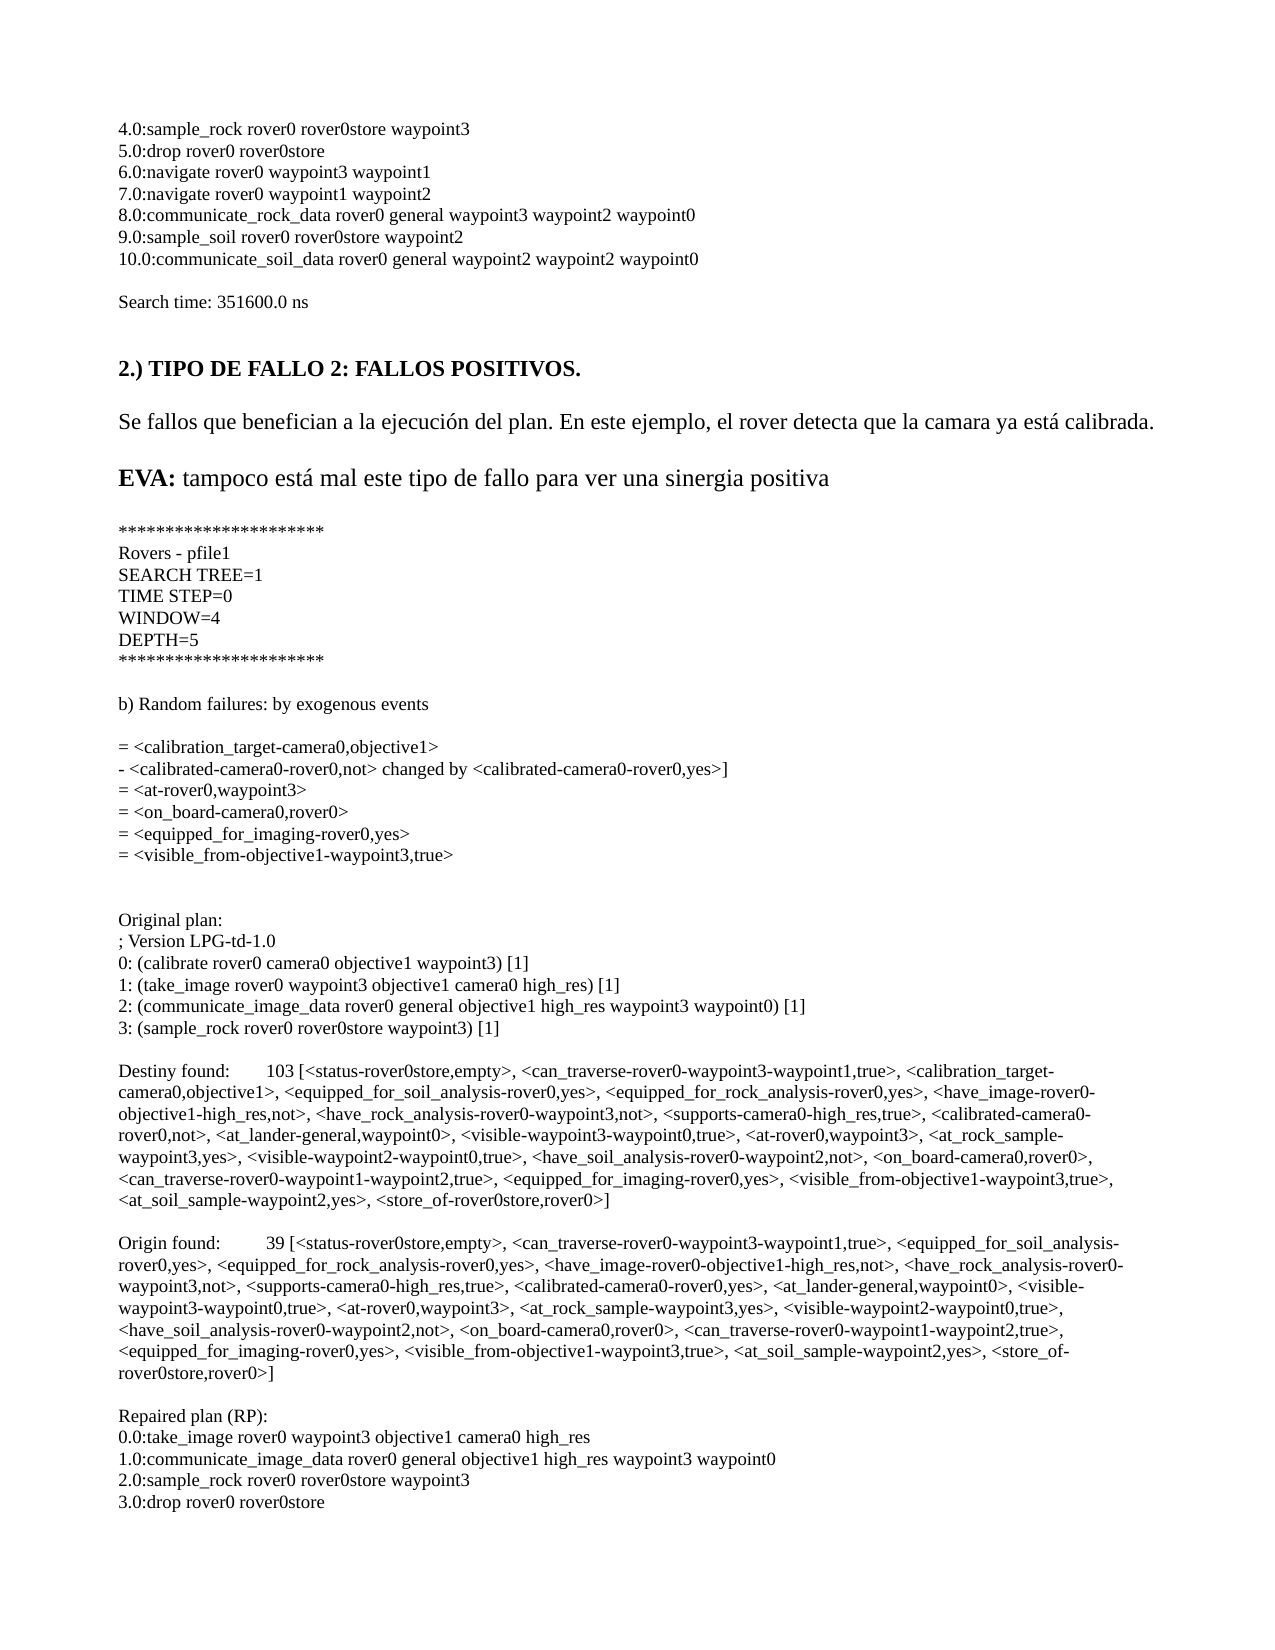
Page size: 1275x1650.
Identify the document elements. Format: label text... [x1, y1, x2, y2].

text 7.0:navigate rover0 waypoint1 waypoint2 [118, 183, 1157, 204]
text 3: (sample_rock rover0 rover0store waypoint3) [1] [118, 1017, 1157, 1038]
text b) Random failures: by exogenous events [118, 693, 1157, 715]
text 5.0:drop rover0 rover0store [118, 140, 1157, 161]
text 1: (take_image rover0 waypoint3 objective1 camera0 high_res) [1] [118, 973, 1157, 995]
text = <equipped_for_imaging-rover0,yes> [118, 822, 1157, 844]
text = <calibration_target-camera0,objective1> [118, 736, 1157, 758]
text 1.0:communicate_image_data rover0 general objective1 high_res waypoint3 waypoint0 [118, 1448, 1157, 1469]
text Original plan: [118, 909, 1157, 930]
text 2: (communicate_image_data rover0 general objective1 high_res waypoint3 waypoint0) [1] [118, 995, 1157, 1017]
text Origin found: 39 [<status-rover0store,empty>, <can_traverse-rover0-waypoint3-waypoint1,true>, <equipped_for_soil_analysis-rover0,yes>, <equipped_for_rock_analysis-rover0,yes>, <have_image-rover0-objective1-high_res,not>, <have_rock_analysis-rover0-waypoint3,not>, <supports-camera0-high_res,true>, <calibrated-camera0-rover0,yes>, <at_lander-general,waypoint0>, <visible-waypoint3-waypoint0,true>, <at-rover0,waypoint3>, <at_rock_sample-waypoint3,yes>, <visible-waypoint2-waypoint0,true>, <have_soil_analysis-rover0-waypoint2,not>, <on_board-camera0,rover0>, <can_traverse-rover0-waypoint1-waypoint2,true>, <equipped_for_imaging-rover0,yes>, <visible_from-objective1-waypoint3,true>, <at_soil_sample-waypoint2,yes>, <store_of-rover0store,rover0>] [118, 1232, 1157, 1383]
text Repaired plan (RP): [118, 1405, 1157, 1426]
text ; Version LPG-td-1.0 [118, 930, 1157, 952]
text 2.0:sample_rock rover0 rover0store waypoint3 [118, 1469, 1157, 1491]
text - <calibrated-camera0-rover0,not> changed by <calibrated-camera0-rover0,yes>] [118, 758, 1157, 779]
text TIME STEP=0 [118, 585, 1157, 607]
text 4.0:sample_rock rover0 rover0store waypoint3 [118, 118, 1157, 140]
text WINDOW=4 [118, 607, 1157, 628]
text 10.0:communicate_soil_data rover0 general waypoint2 waypoint2 waypoint0 [118, 247, 1157, 269]
text Destiny found: 103 [<status-rover0store,empty>, <can_traverse-rover0-waypoint3-waypoint1,true>, <calibration_target-camera0,objective1>, <equipped_for_soil_analysis-rover0,yes>, <equipped_for_rock_analysis-rover0,yes>, <have_image-rover0-objective1-high_res,not>, <have_rock_analysis-rover0-waypoint3,not>, <supports-camera0-high_res,true>, <calibrated-camera0-rover0,not>, <at_lander-general,waypoint0>, <visible-waypoint3-waypoint0,true>, <at-rover0,waypoint3>, <at_rock_sample-waypoint3,yes>, <visible-waypoint2-waypoint0,true>, <have_soil_analysis-rover0-waypoint2,not>, <on_board-camera0,rover0>, <can_traverse-rover0-waypoint1-waypoint2,true>, <equipped_for_imaging-rover0,yes>, <visible_from-objective1-waypoint3,true>, <at_soil_sample-waypoint2,yes>, <store_of-rover0store,rover0>] [118, 1060, 1157, 1211]
text EVA: tampoco está mal este tipo de fallo para ver una sinergia positiva [118, 463, 1157, 492]
text 2.) TIPO DE FALLO 2: FALLOS POSITIVOS. [118, 355, 1157, 382]
text ********************** [118, 650, 1157, 672]
text Rovers - pfile1 [118, 542, 1157, 564]
text 0.0:take_image rover0 waypoint3 objective1 camera0 high_res [118, 1426, 1157, 1448]
text ********************** [118, 521, 1157, 542]
text 3.0:drop rover0 rover0store [118, 1491, 1157, 1512]
text 6.0:navigate rover0 waypoint3 waypoint1 [118, 161, 1157, 183]
text SEARCH TREE=1 [118, 564, 1157, 585]
text = <on_board-camera0,rover0> [118, 801, 1157, 822]
text Se fallos que benefician a la ejecución del plan. En este ejemplo, el rover detecta que la camara ya está calibrada. [118, 408, 1157, 434]
text = <visible_from-objective1-waypoint3,true> [118, 844, 1157, 866]
text DEPTH=5 [118, 628, 1157, 650]
text Search time: 351600.0 ns [118, 291, 1157, 312]
text 8.0:communicate_rock_data rover0 general waypoint3 waypoint2 waypoint0 [118, 204, 1157, 226]
text = <at-rover0,waypoint3> [118, 779, 1157, 801]
text 0: (calibrate rover0 camera0 objective1 waypoint3) [1] [118, 952, 1157, 973]
text 9.0:sample_soil rover0 rover0store waypoint2 [118, 226, 1157, 247]
